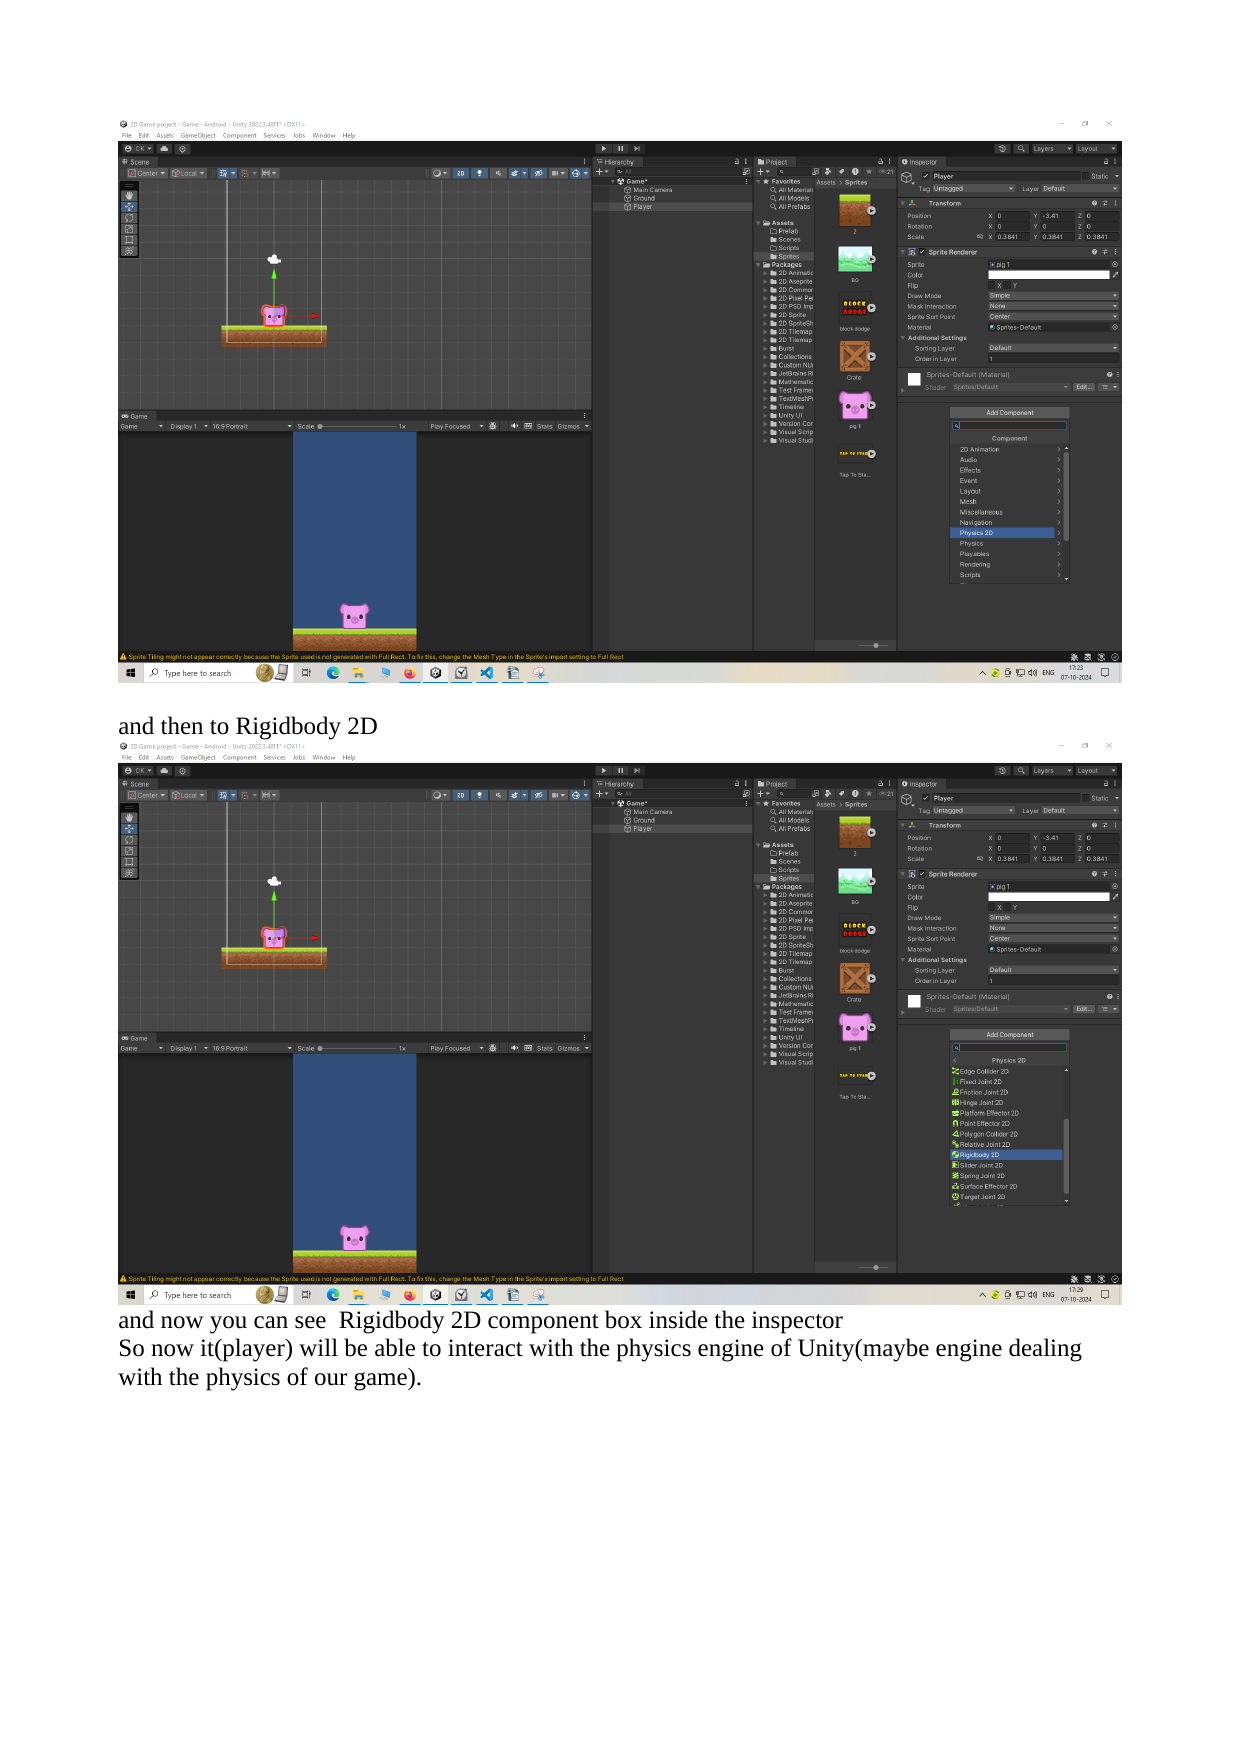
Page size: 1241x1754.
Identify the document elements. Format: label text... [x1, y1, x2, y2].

picture [118, 740, 1122, 1305]
text and then to Rigidbody 2D [118, 711, 1122, 740]
picture [118, 118, 1122, 683]
text and now you can see Rigidbody 2D component box inside the inspector [118, 1305, 1122, 1333]
text So now it(player) will be able to interact with the physics engine of Unity(maybe engine dealing with the physics of our game). [118, 1333, 1122, 1391]
